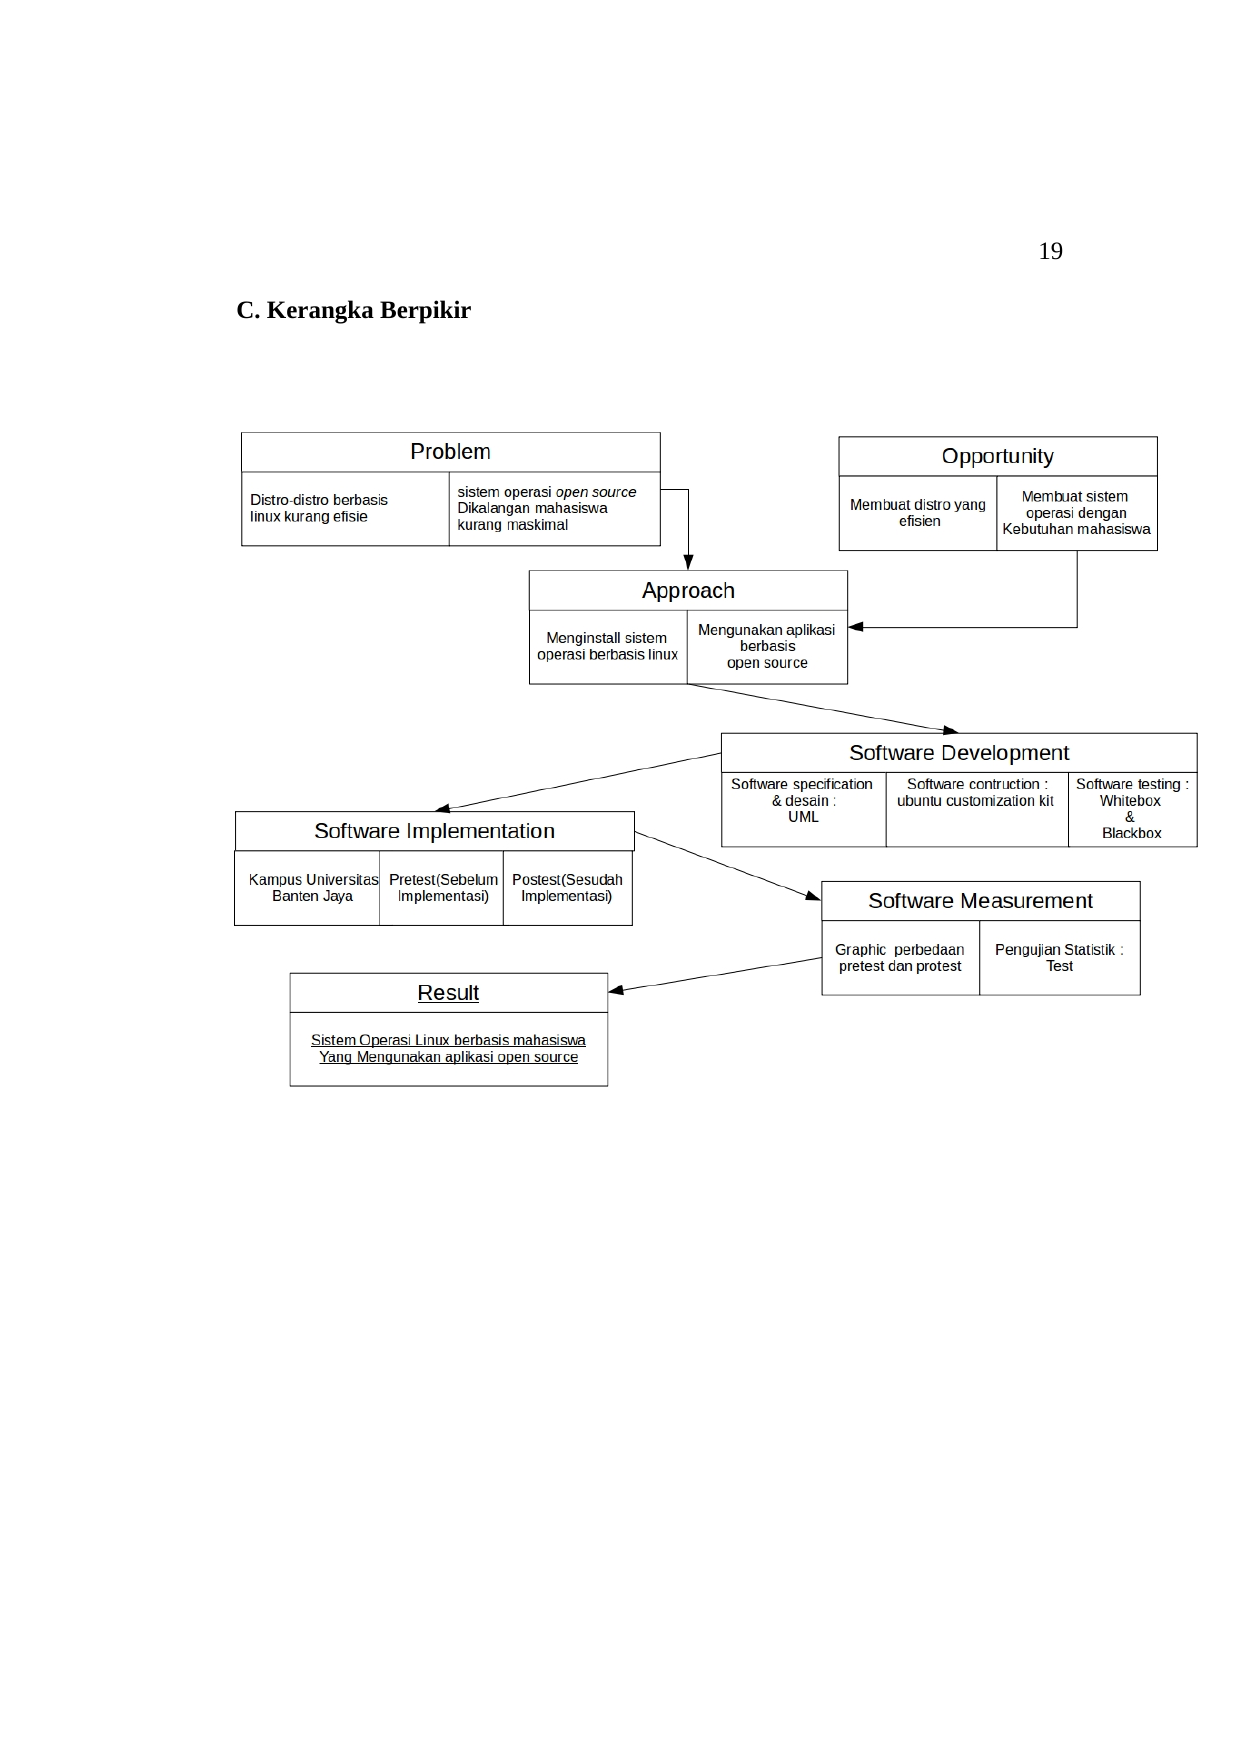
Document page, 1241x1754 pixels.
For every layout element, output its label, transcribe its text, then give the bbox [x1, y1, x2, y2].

text C. Kerangka Berpikir [236, 295, 1063, 324]
picture [211, 393, 1231, 1114]
